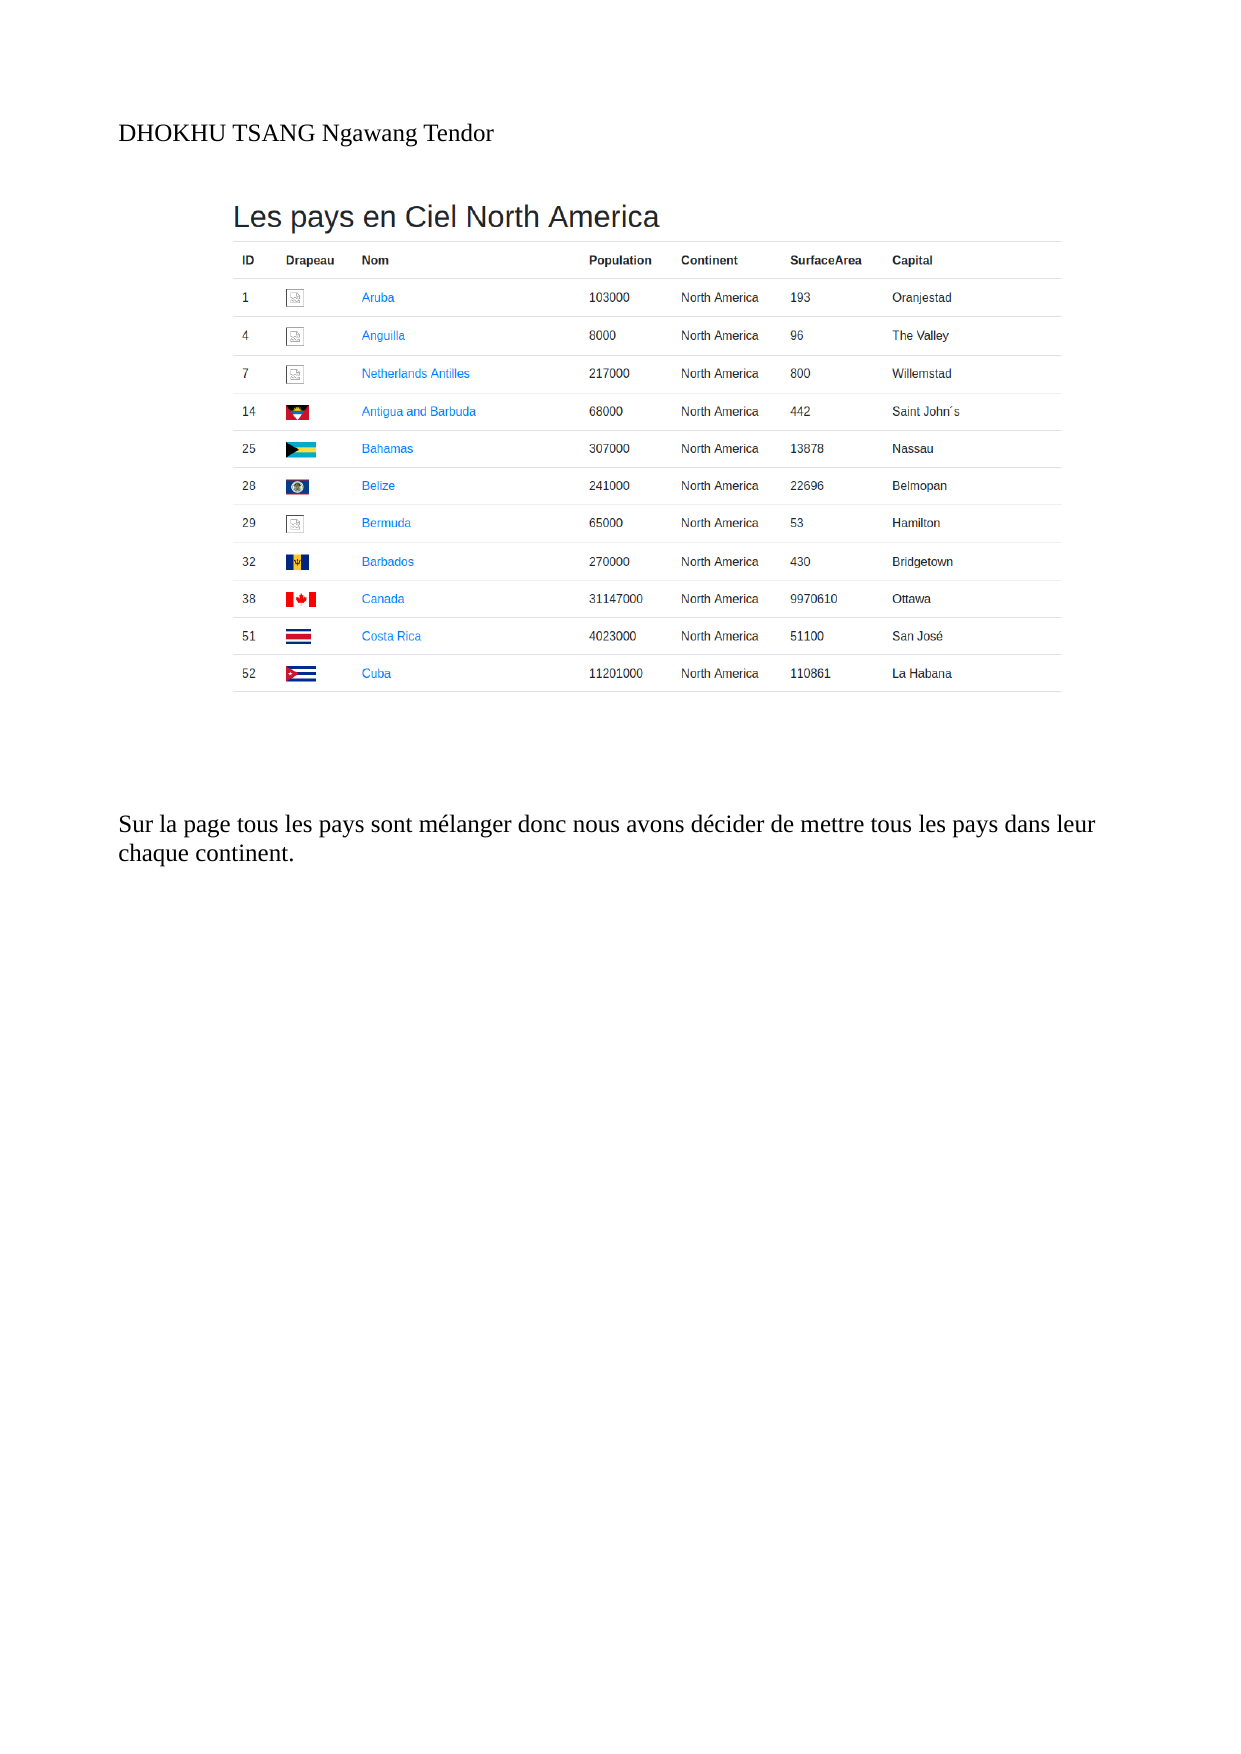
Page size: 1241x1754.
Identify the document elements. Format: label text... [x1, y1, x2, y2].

text Sur la page tous les pays sont mélanger donc nous avons décider de mettre tous les pays dans leur chaque continent. [118, 349, 1122, 866]
picture [225, 192, 1062, 697]
